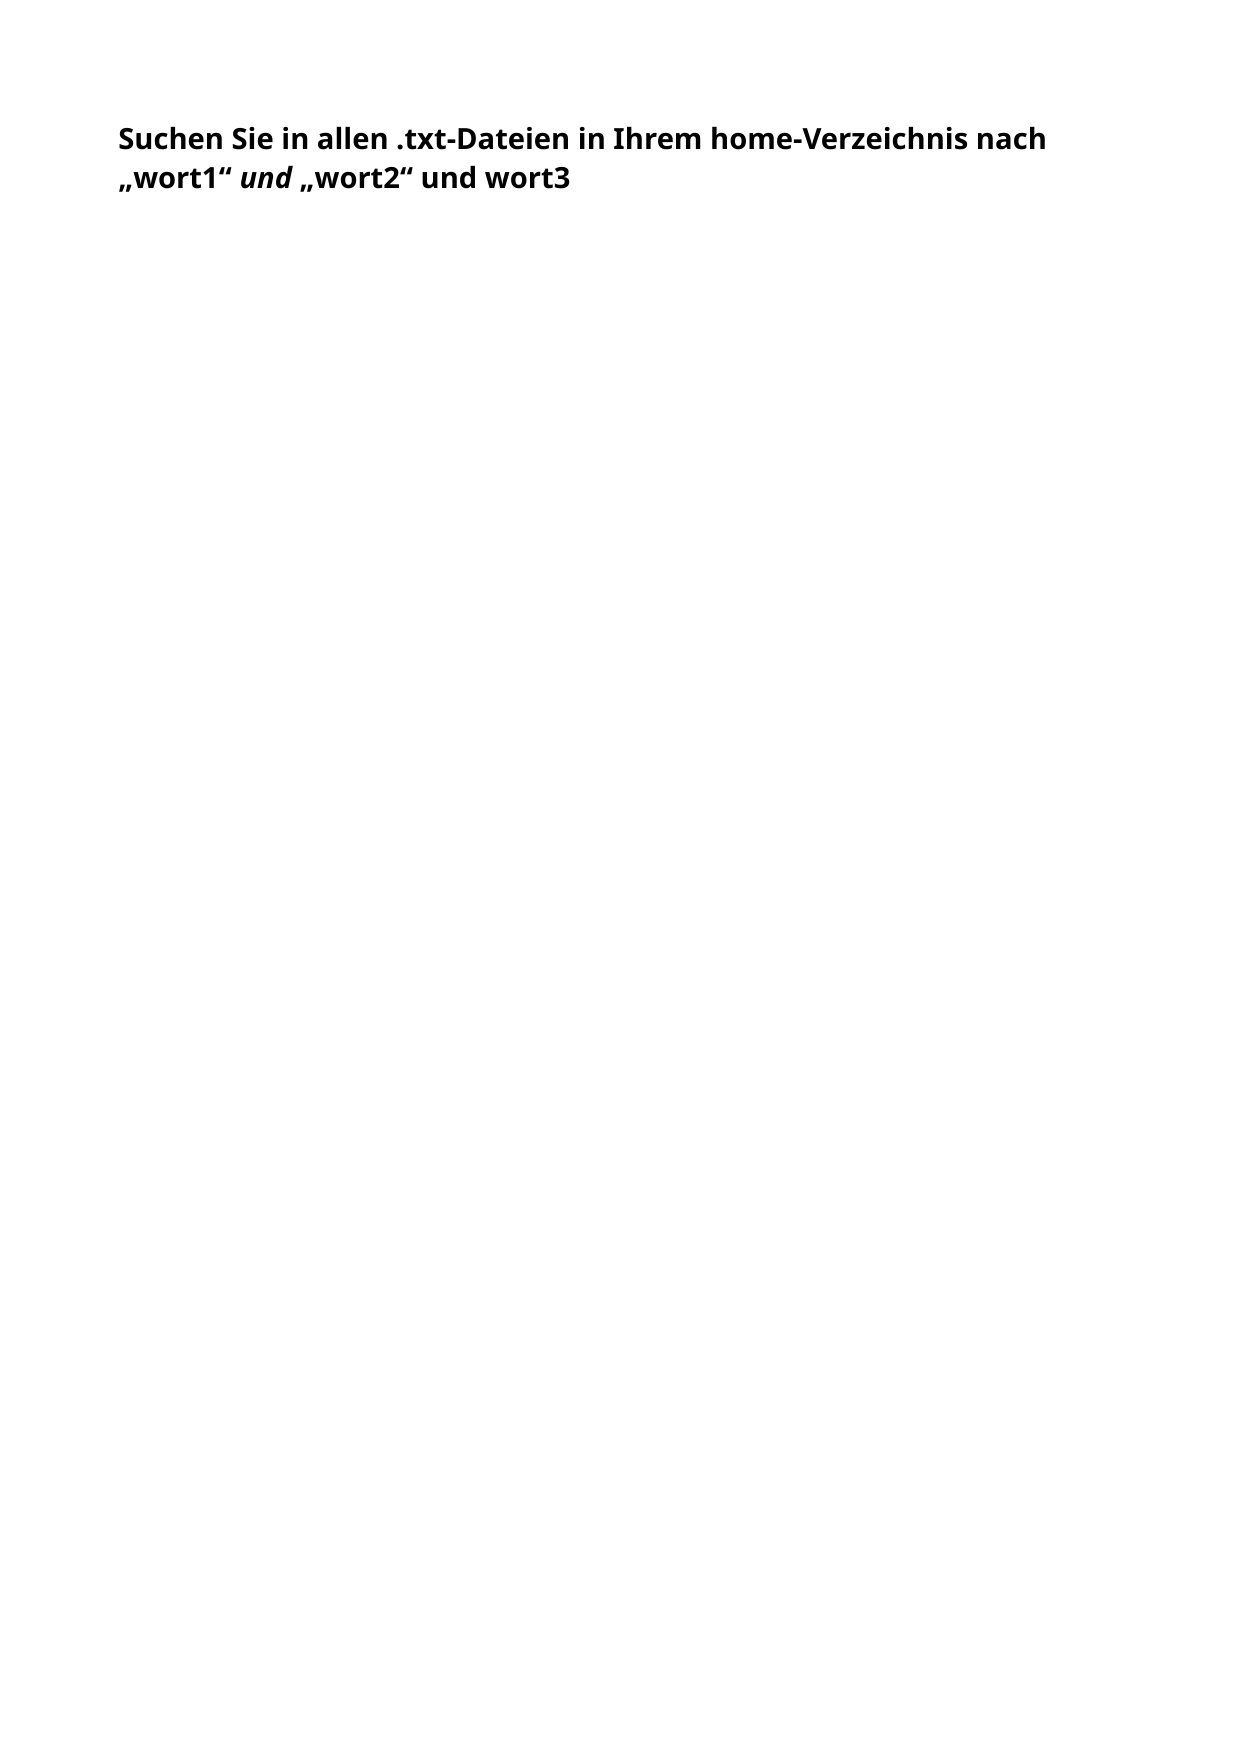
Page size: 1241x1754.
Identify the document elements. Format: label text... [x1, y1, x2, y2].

text Suchen Sie in allen .txt-Dateien in Ihrem home-Verzeichnis nach „wort1“ und „wort2“ und wort3 [118, 118, 1122, 197]
